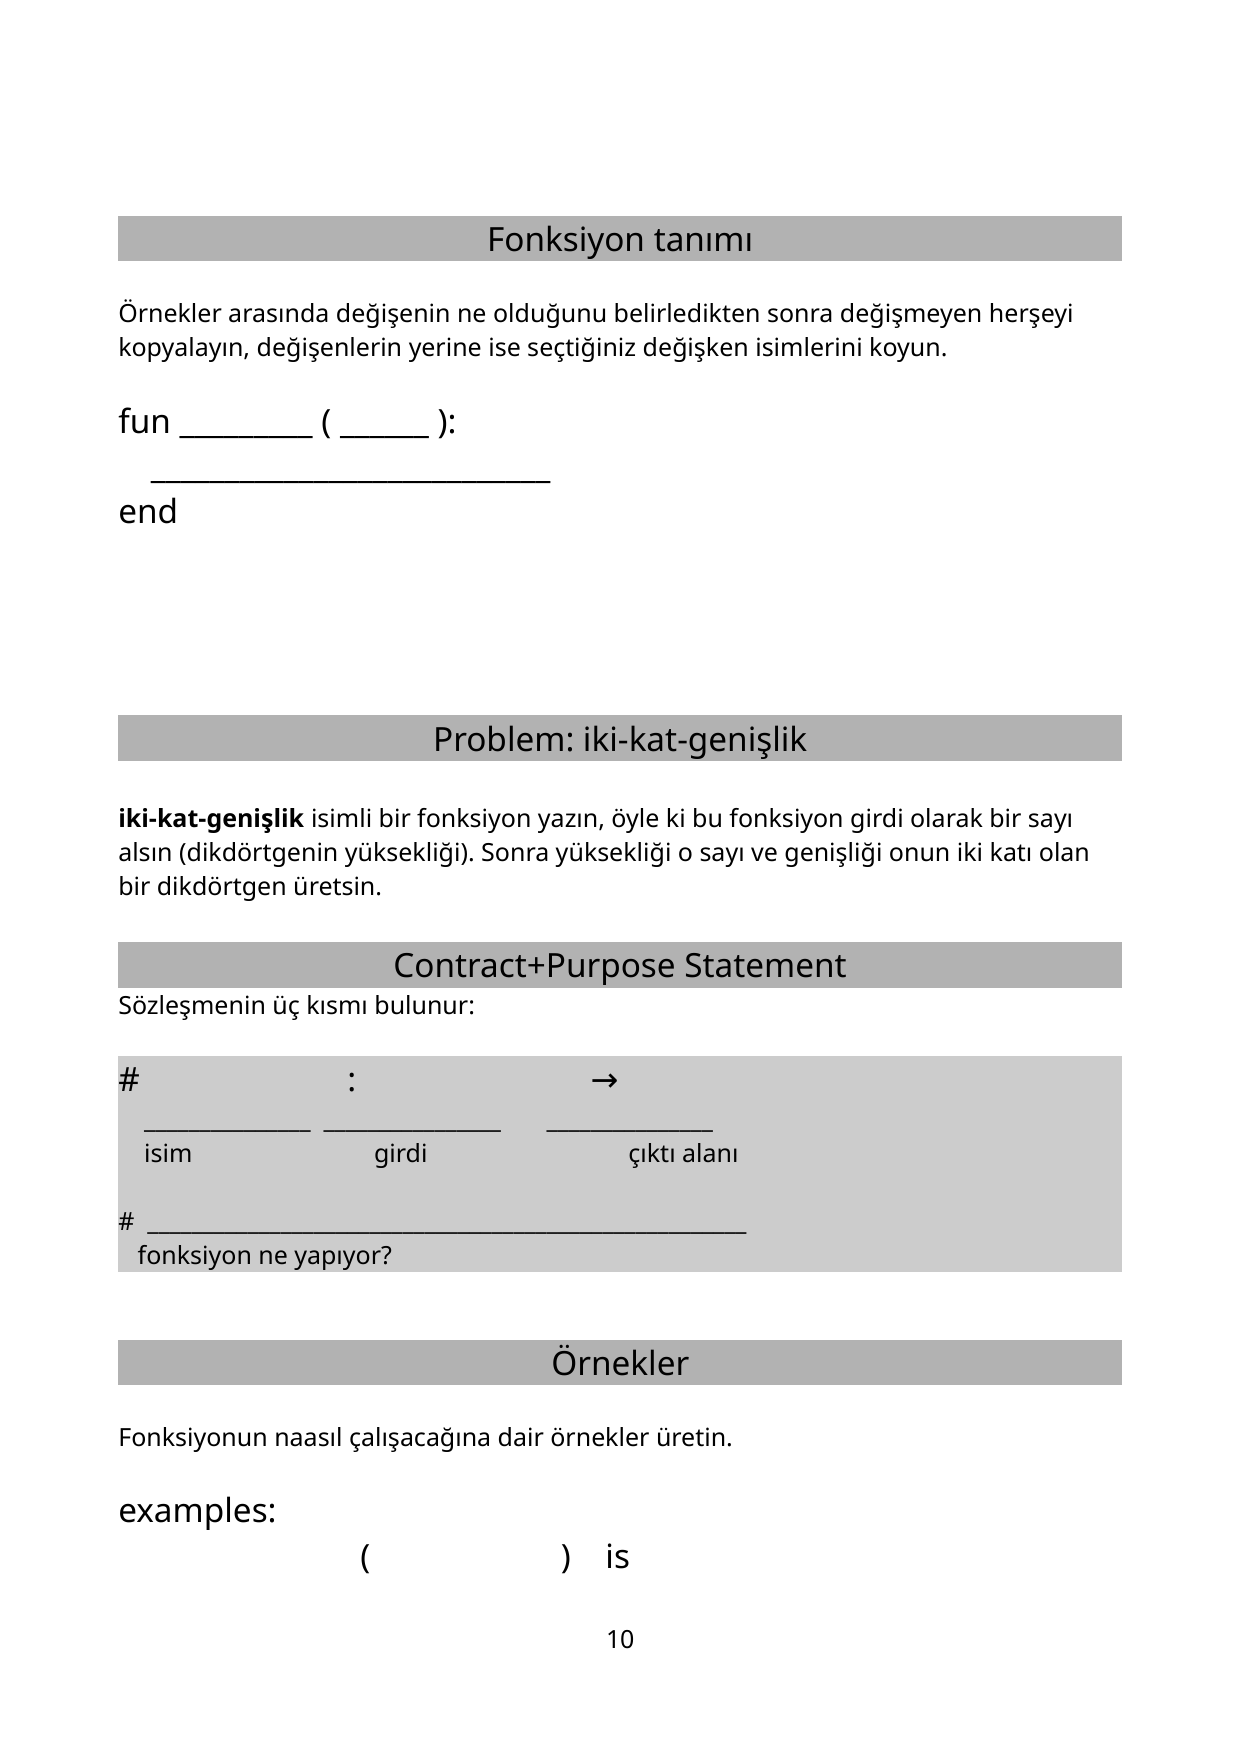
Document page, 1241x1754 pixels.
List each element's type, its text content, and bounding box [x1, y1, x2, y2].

text Örnekler [118, 1340, 1122, 1385]
text examples: [118, 1487, 1122, 1533]
text # ______________________________________________________ [118, 1203, 1122, 1237]
text ___________________________ [118, 443, 1122, 488]
text # : → [118, 1056, 1122, 1101]
text fun _________ ( ______ ): [118, 397, 1122, 443]
text Problem: iki-kat-genişlik [118, 715, 1122, 761]
text ( ) is [118, 1533, 1122, 1578]
text fonksiyon ne yapıyor? [118, 1237, 1122, 1272]
text Örnekler arasında değişenin ne olduğunu belirledikten sonra değişmeyen herşeyi kopyalayın, değişenlerin yerine ise seçtiğiniz değişken isimlerini koyun. [118, 295, 1122, 363]
text Sözleşmenin üç kısmı bulunur: [118, 988, 1122, 1022]
text Contract+Purpose Statement [118, 942, 1122, 988]
text Fonksiyon tanımı [118, 216, 1122, 261]
text isim girdi çıktı alanı [118, 1135, 1122, 1169]
text _______________ ________________ _______________ [118, 1101, 1122, 1135]
text iki-kat-genişlik isimli bir fonksiyon yazın, öyle ki bu fonksiyon girdi olarak bir sayı alsın (dikdörtgenin yüksekliği). Sonra yüksekliği o sayı ve genişliği onun iki katı olan bir dikdörtgen üretsin. [118, 800, 1122, 903]
text Fonksiyonun naasıl çalışacağına dair örnekler üretin. [118, 1419, 1122, 1453]
text end [118, 488, 1122, 534]
